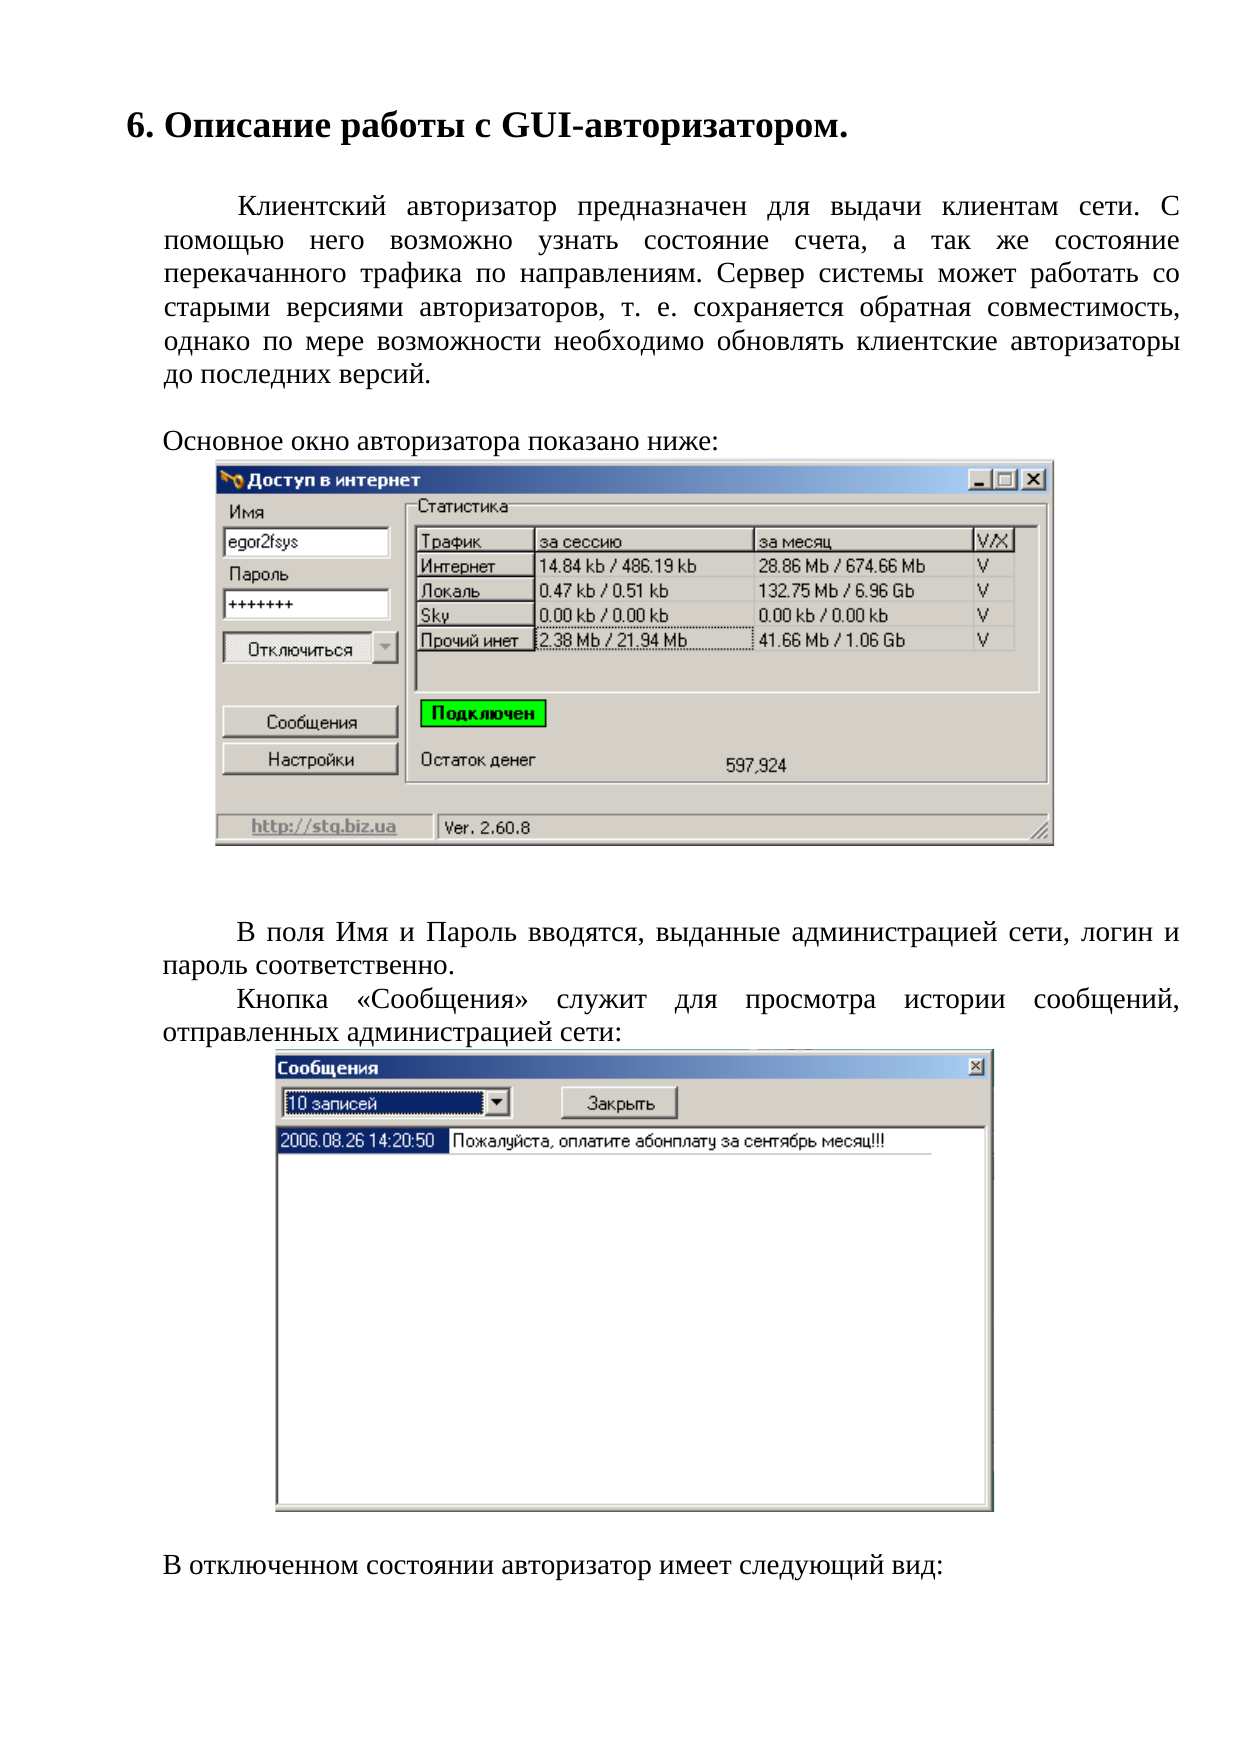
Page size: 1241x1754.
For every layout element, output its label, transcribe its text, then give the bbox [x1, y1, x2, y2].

text В поля Имя и Пароль вводятся, выданные администрацией сети, логин и пароль соответственно. [162, 914, 1181, 981]
text Клиентский авторизатор предназначен для выдачи клиентам сети. С помощью него возможно узнать состояние счета, а так же состояние перекачанного трафика по направлениям. Сервер системы может работать со старыми версиями авторизаторов, т. е. сохраняется обратная совместимость, однако по мере возможности необходимо обновлять клиентские авторизаторы до последних версий. [163, 188, 1181, 390]
picture [275, 1049, 995, 1512]
text В отключенном состоянии авторизатор имеет следующий вид: [88, 1547, 1181, 1581]
list Описание работы с GUI-авторизатором. [126, 102, 1181, 145]
text Основное окно авторизатора показано ниже: [88, 423, 1181, 457]
text Кнопка «Сообщения» служит для просмотра истории сообщений, отправленных администрацией сети: [162, 981, 1181, 1048]
picture [215, 458, 1055, 846]
